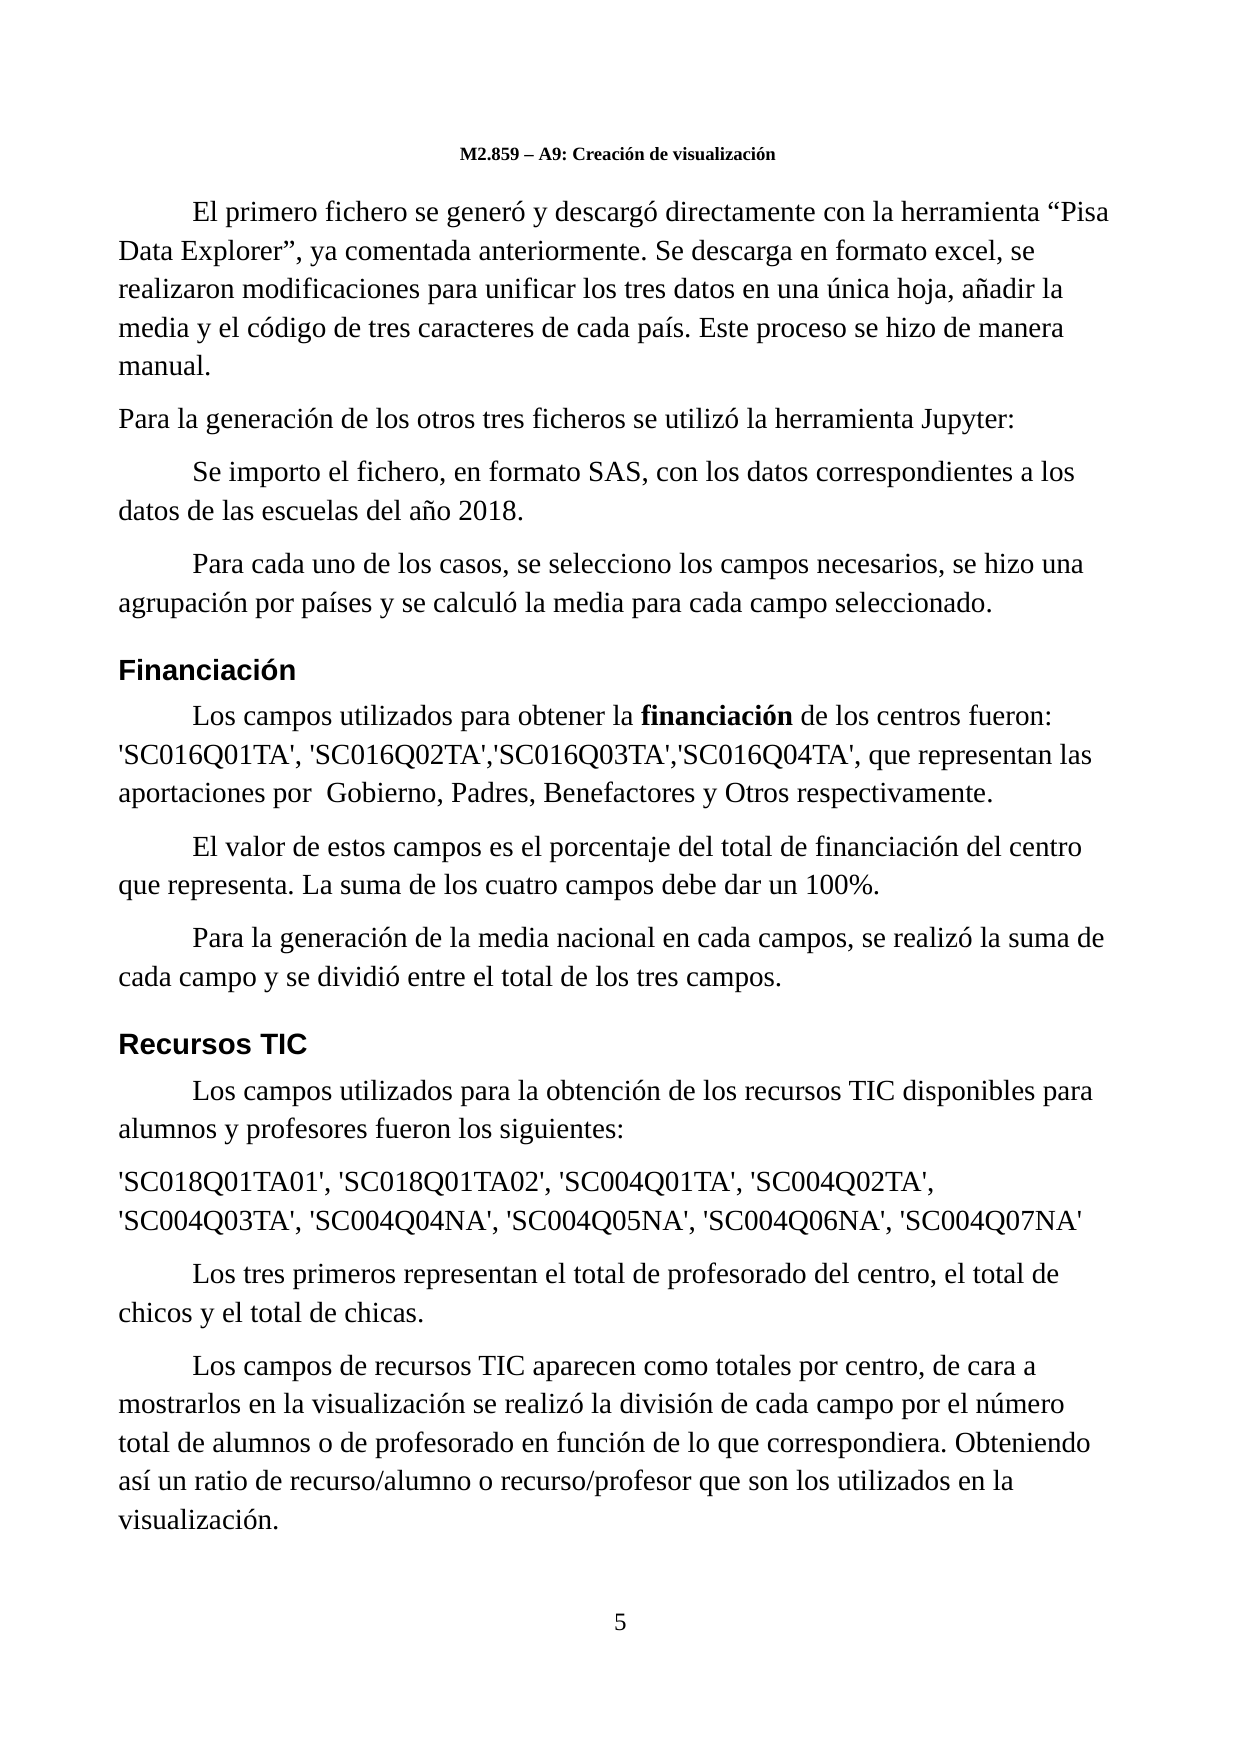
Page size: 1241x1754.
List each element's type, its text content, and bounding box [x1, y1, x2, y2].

text Para la generación de la media nacional en cada campos, se realizó la suma de cada campo y se dividió entre el total de los tres campos. [118, 920, 1122, 992]
text Para cada uno de los casos, se selecciono los campos necesarios, se hizo una agrupación por países y se calculó la media para cada campo seleccionado. [118, 546, 1122, 618]
text Se importo el fichero, en formato SAS, con los datos correspondientes a los datos de las escuelas del año 2018. [118, 454, 1122, 527]
text El valor de estos campos es el porcentaje del total de financiación del centro que representa. La suma de los cuatro campos debe dar un 100%. [118, 829, 1122, 901]
text Los campos de recursos TIC aparecen como totales por centro, de cara a mostrarlos en la visualización se realizó la división de cada campo por el número total de alumnos o de profesorado en función de lo que correspondiera. Obteniendo así un ratio de recurso/alumno o recurso/profesor que son los utilizados en la visualización. [118, 1348, 1122, 1536]
text 'SC018Q01TA01', 'SC018Q01TA02', 'SC004Q01TA', 'SC004Q02TA', 'SC004Q03TA', 'SC004Q04NA', 'SC004Q05NA', 'SC004Q06NA', 'SC004Q07NA' [118, 1164, 1122, 1237]
text Los campos utilizados para la obtención de los recursos TIC disponibles para alumnos y profesores fueron los siguientes: [118, 1073, 1122, 1145]
text Para la generación de los otros tres ficheros se utilizó la herramienta Jupyter: [118, 401, 1122, 435]
text Los tres primeros representan el total de profesorado del centro, el total de chicos y el total de chicas. [118, 1256, 1122, 1328]
text El primero fichero se generó y descargó directamente con la herramienta “Pisa Data Explorer”, ya comentada anteriormente. Se descarga en formato excel, se realizaron modificaciones para unificar los tres datos en una única hoja, añadir la media y el código de tres caracteres de cada país. Este proceso se hizo de manera manual. [118, 194, 1122, 382]
subtitle Recursos TIC [118, 1027, 1122, 1060]
subtitle Financiación [118, 652, 1122, 686]
text Los campos utilizados para obtener la financiación de los centros fueron: 'SC016Q01TA', 'SC016Q02TA','SC016Q03TA','SC016Q04TA', que representan las aportaciones por Gobierno, Padres, Benefactores y Otros respectivamente. [118, 698, 1122, 809]
